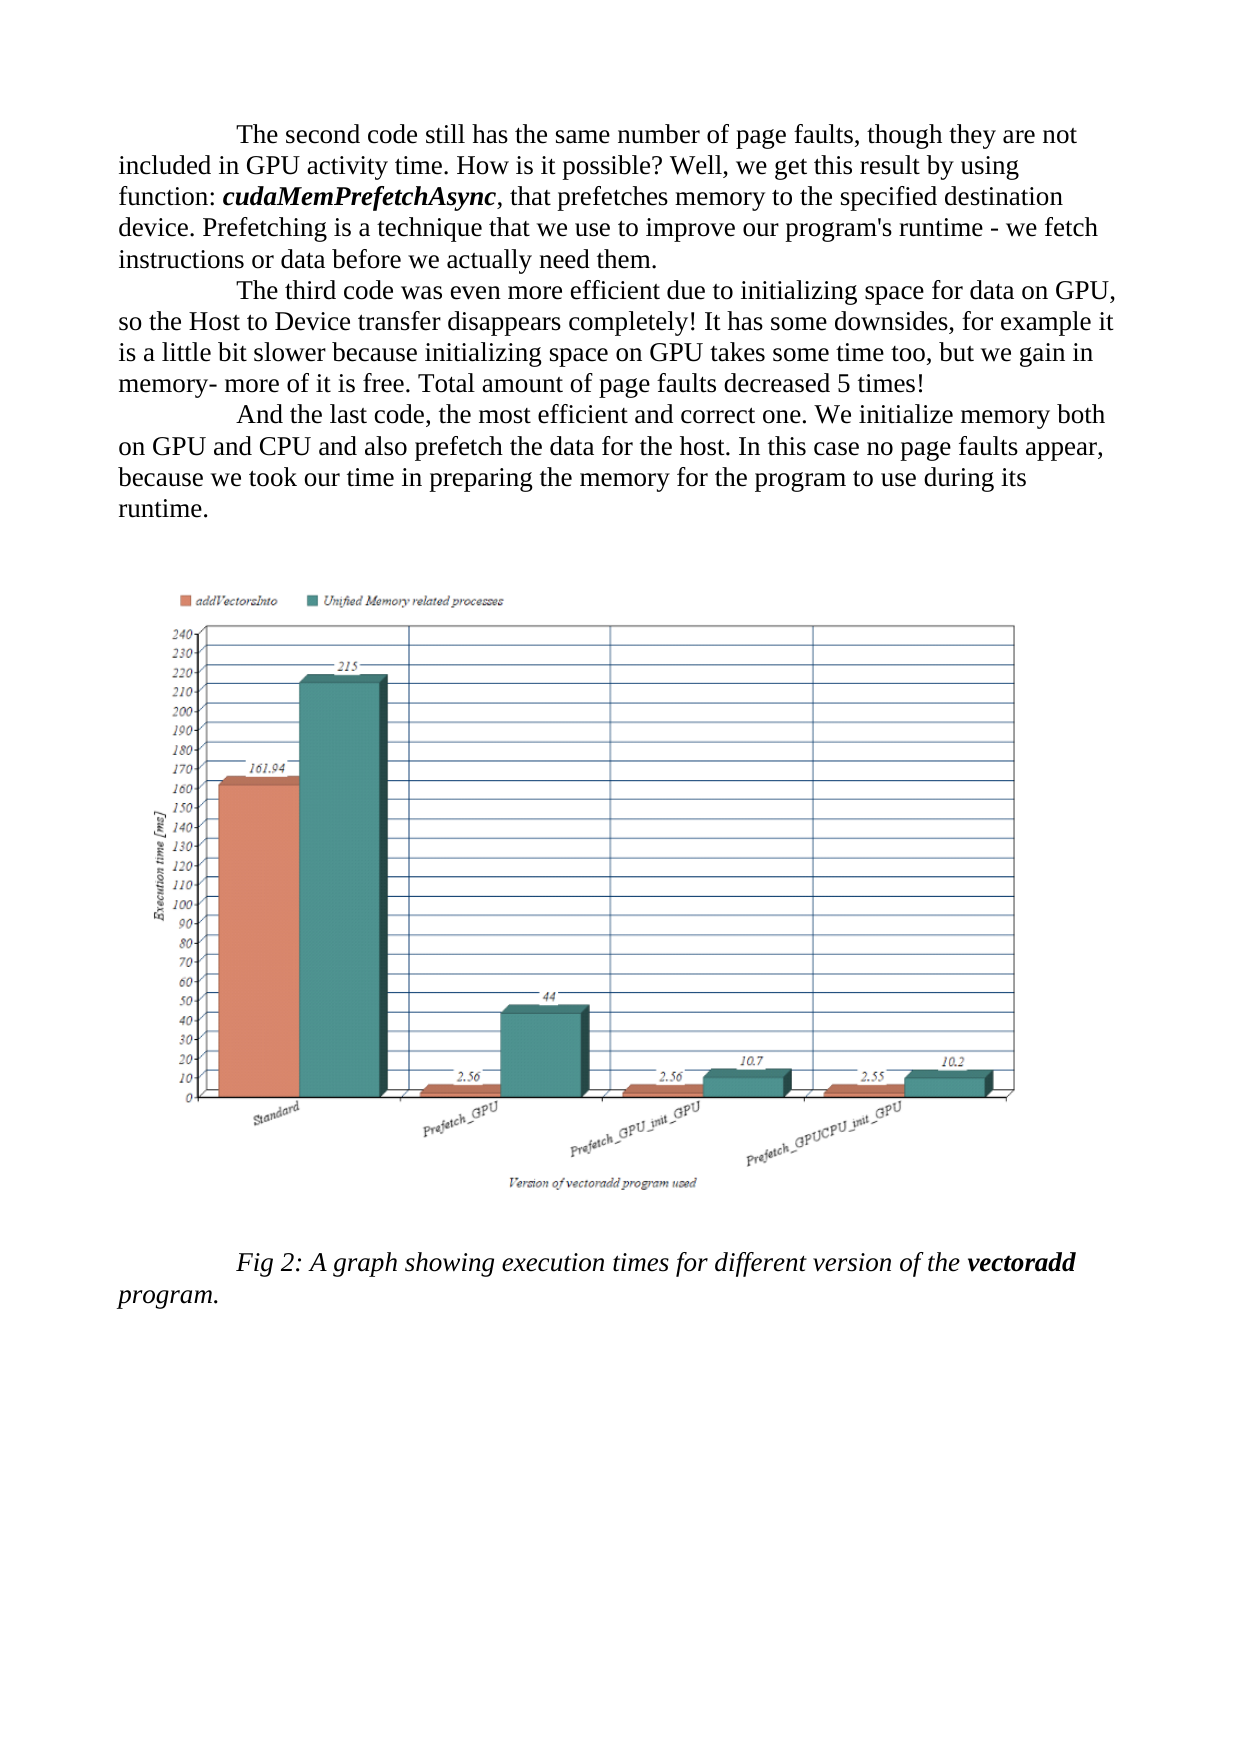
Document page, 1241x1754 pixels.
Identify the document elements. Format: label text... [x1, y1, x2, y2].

text The third code was even more efficient due to initializing space for data on GPU, so the Host to Device transfer disappears completely! It has some downsides, for example it is a little bit slower because initializing space on GPU takes some time too, but we gain in memory- more of it is free. Total amount of page faults decreased 5 times! [118, 274, 1122, 398]
text The second code still has the same number of page faults, though they are not included in GPU activity time. How is it possible? Well, we get this result by using function: cudaMemPrefetchAsync, that prefetches memory to the specified destination device. Prefetching is a technique that we use to improve our program's runtime - we fetch instructions or data before we actually need them. [118, 118, 1122, 274]
text Fig 2: A graph showing execution times for different version of the vectoradd program. [118, 1247, 1122, 1309]
text And the last code, the most efficient and correct one. We initialize memory both on GPU and CPU and also prefetch the data for the host. In this case no page faults appear, because we took our time in preparing the memory for the program to use during its runtime. [118, 398, 1122, 523]
